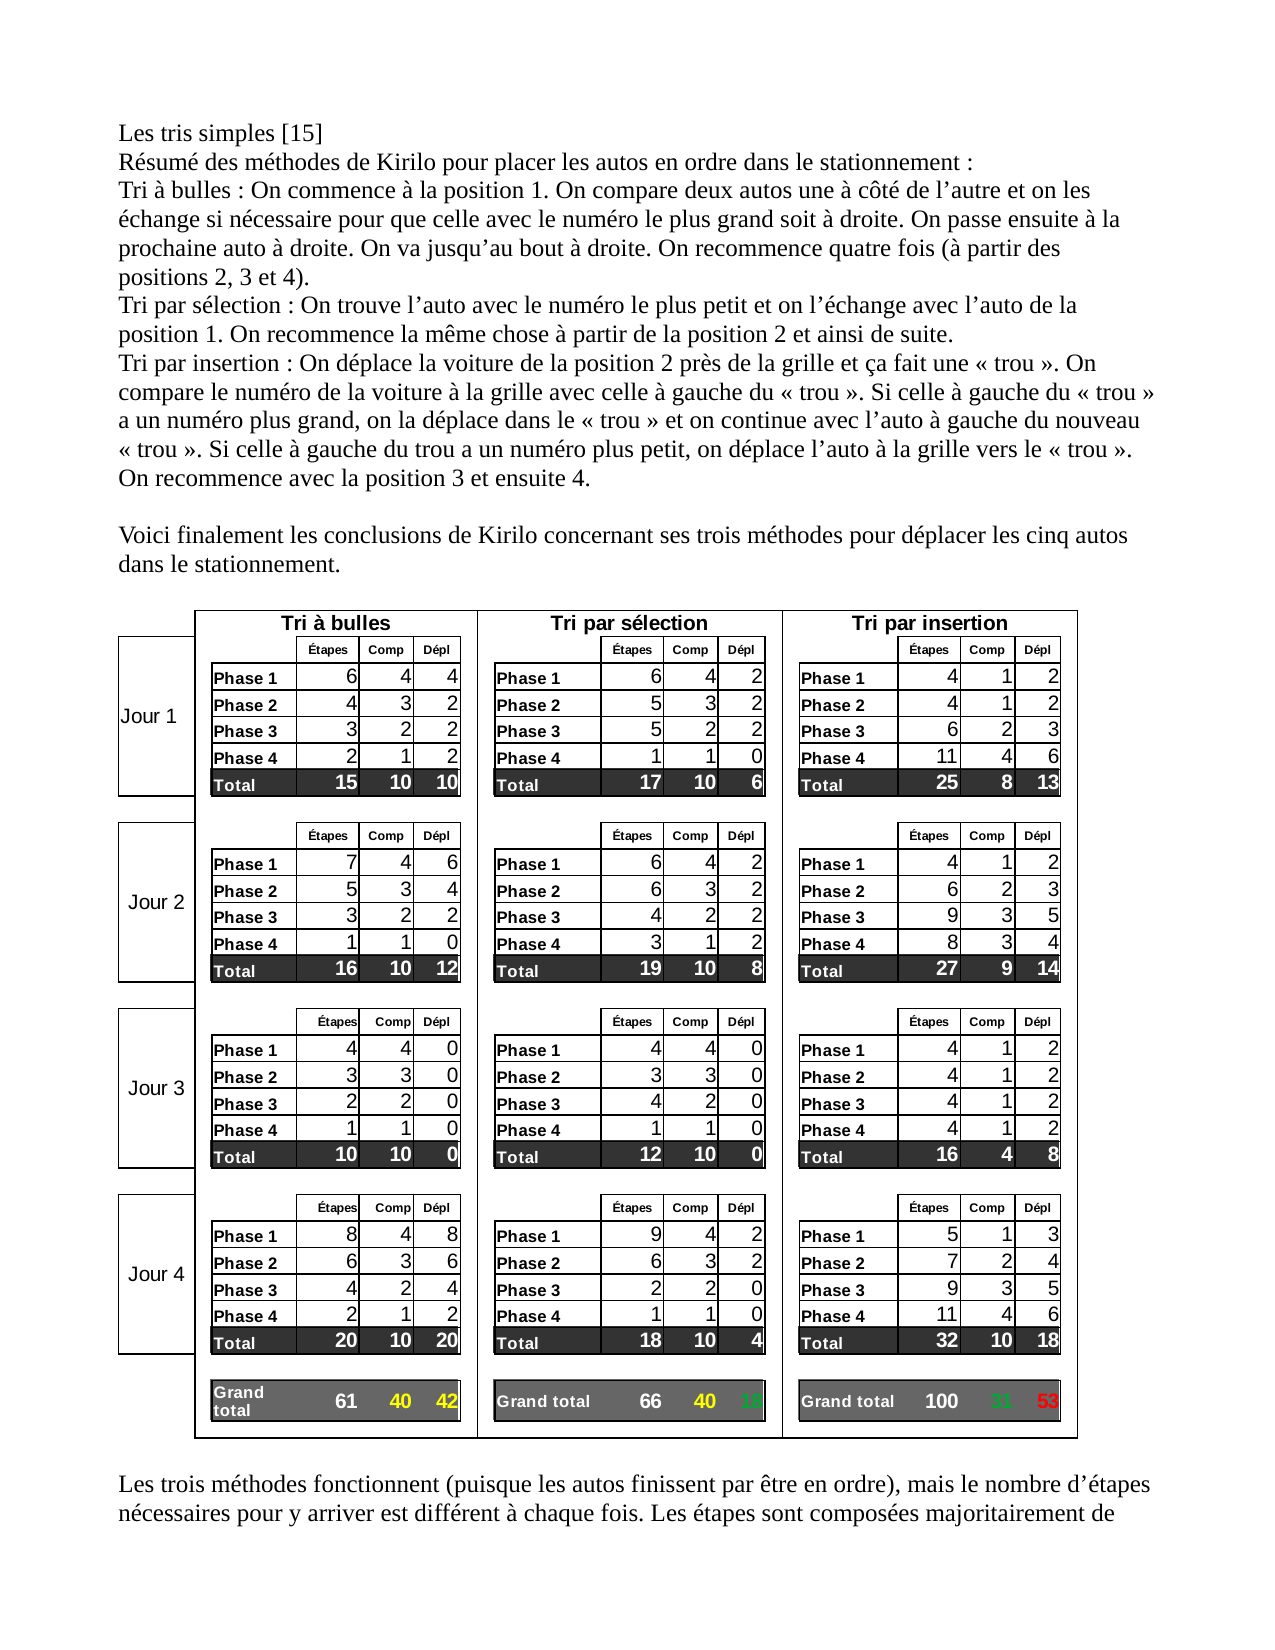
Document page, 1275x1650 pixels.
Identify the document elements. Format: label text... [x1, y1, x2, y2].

text Voici finalement les conclusions de Kirilo concernant ses trois méthodes pour déplacer les cinq autos dans le stationnement. [118, 521, 1157, 578]
text Tri à bulles : On commence à la position 1. On compare deux autos une à côté de l’autre et on les échange si nécessaire pour que celle avec le numéro le plus grand soit à droite. On passe ensuite à la prochaine auto à droite. On va jusqu’au bout à droite. On recommence quatre fois (à partir des positions 2, 3 et 4). [118, 176, 1157, 291]
text Résumé des méthodes de Kirilo pour placer les autos en ordre dans le stationnement : [118, 147, 1157, 176]
text Tri par sélection : On trouve l’auto avec le numéro le plus petit et on l’échange avec l’auto de la position 1. On recommence la même chose à partir de la position 2 et ainsi de suite. [118, 291, 1157, 348]
text Tri par insertion : On déplace la voiture de la position 2 près de la grille et ça fait une « trou ». On compare le numéro de la voiture à la grille avec celle à gauche du « trou ». Si celle à gauche du « trou » a un numéro plus grand, on la déplace dans le « trou » et on continue avec l’auto à gauche du nouveau « trou ». Si celle à gauche du trou a un numéro plus petit, on déplace l’auto à la grille vers le « trou ». On recommence avec la position 3 et ensuite 4. [118, 348, 1157, 492]
text Les tris simples [15] [118, 118, 1157, 147]
text Les trois méthodes fonctionnent (puisque les autos finissent par être en ordre), mais le nombre d’étapes nécessaires pour y arriver est différent à chaque fois. Les étapes sont composées majoritairement de [118, 1469, 1157, 1527]
